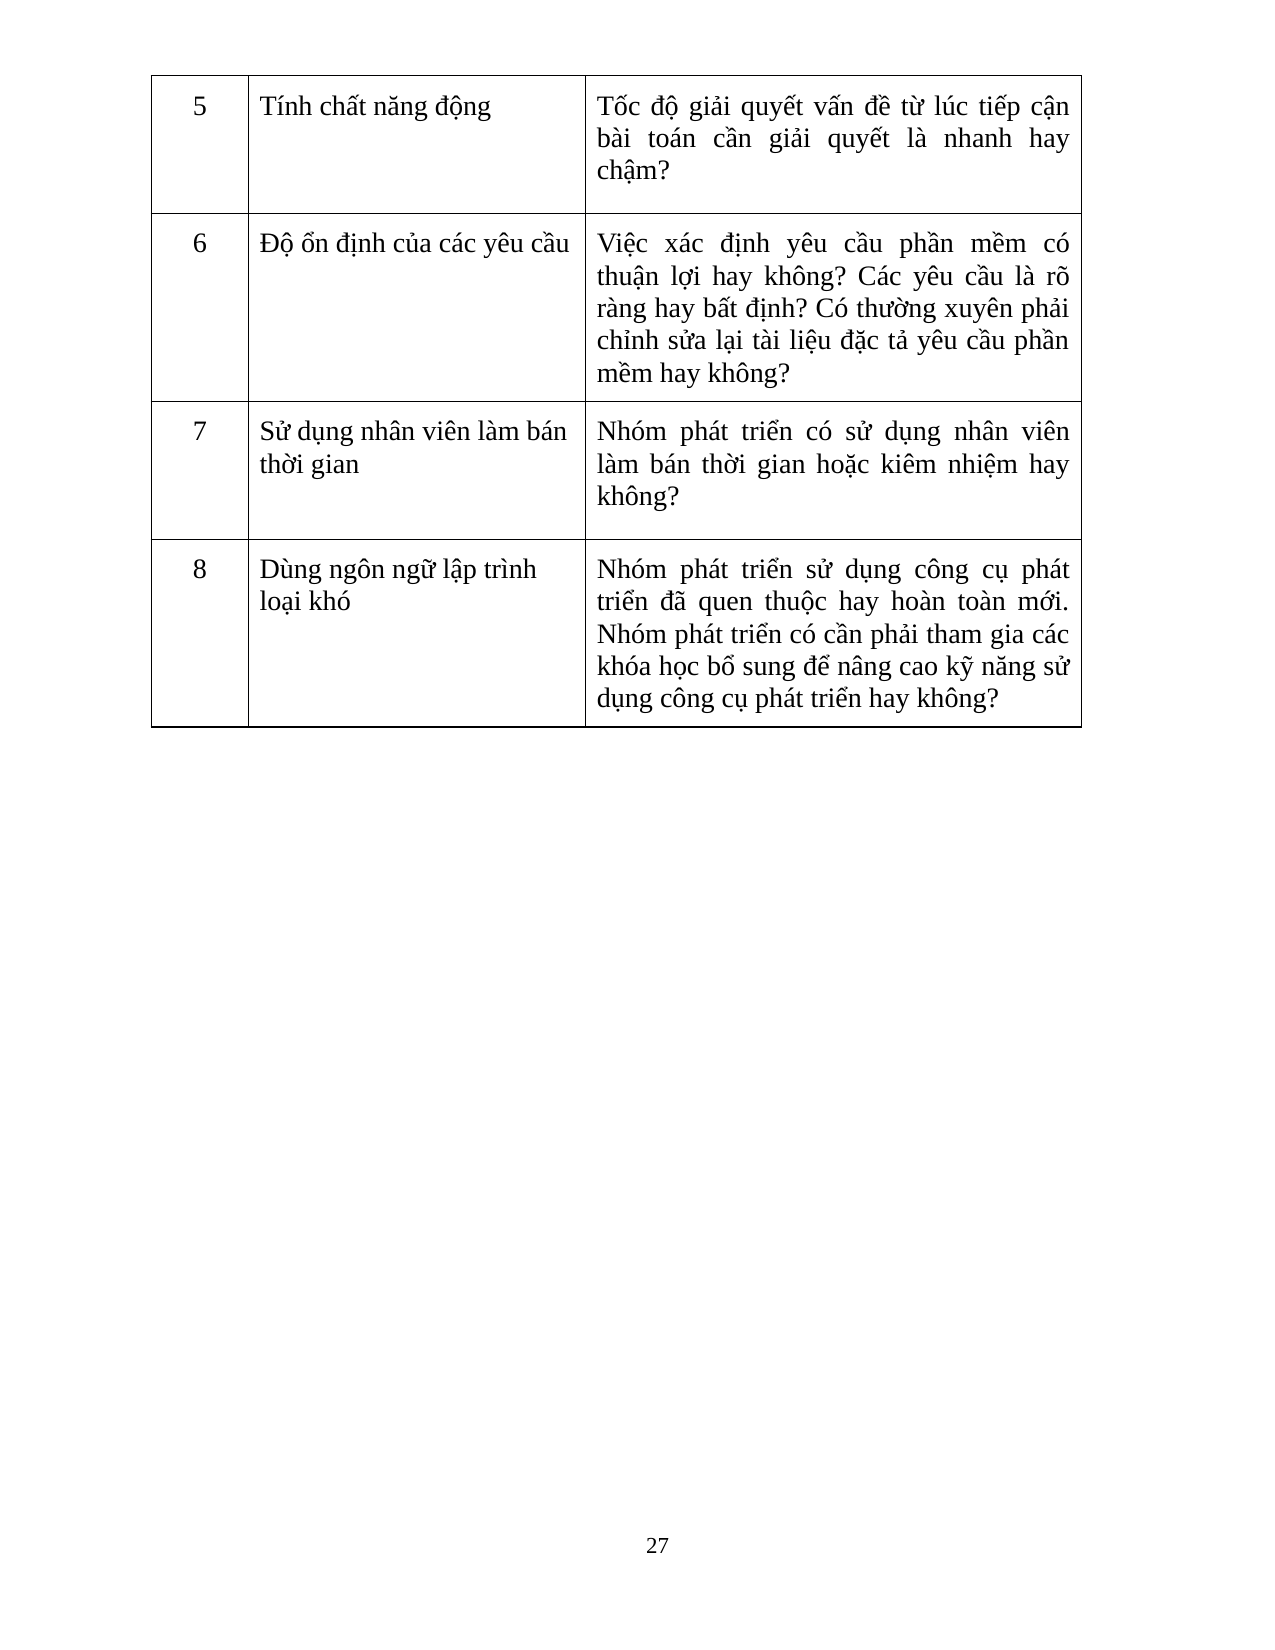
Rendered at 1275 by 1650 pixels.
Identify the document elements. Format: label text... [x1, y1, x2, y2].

table_cell 6 [152, 214, 248, 401]
table_cell Nhóm phát triển sử dụng công cụ phát triển đã quen thuộc hay hoàn toàn mới. Nhóm phát triển có cần phải tham gia các khóa học bổ sung để nâng cao kỹ năng sử dụng công cụ phát triển hay không? [586, 540, 1081, 726]
table_cell Sử dụng nhân viên làm bán thời gian [249, 402, 585, 538]
table_cell Tốc độ giải quyết vấn đề từ lúc tiếp cận bài toán cần giải quyết là nhanh hay chậm? [586, 76, 1081, 213]
table_cell 5 [152, 76, 248, 213]
table_cell 8 [152, 540, 248, 726]
table_cell Việc xác định yêu cầu phần mềm có thuận lợi hay không? Các yêu cầu là rõ ràng hay bất định? Có thường xuyên phải chỉnh sửa lại tài liệu đặc tả yêu cầu phần mềm hay không? [586, 214, 1081, 401]
table_cell Độ ổn định của các yêu cầu [249, 214, 585, 401]
table_cell Nhóm phát triển có sử dụng nhân viên làm bán thời gian hoặc kiêm nhiệm hay không? [586, 402, 1081, 538]
table_cell Tính chất năng động [249, 76, 585, 213]
table_cell Dùng ngôn ngữ lập trình loại khó [249, 540, 585, 726]
table_cell 7 [152, 402, 248, 538]
